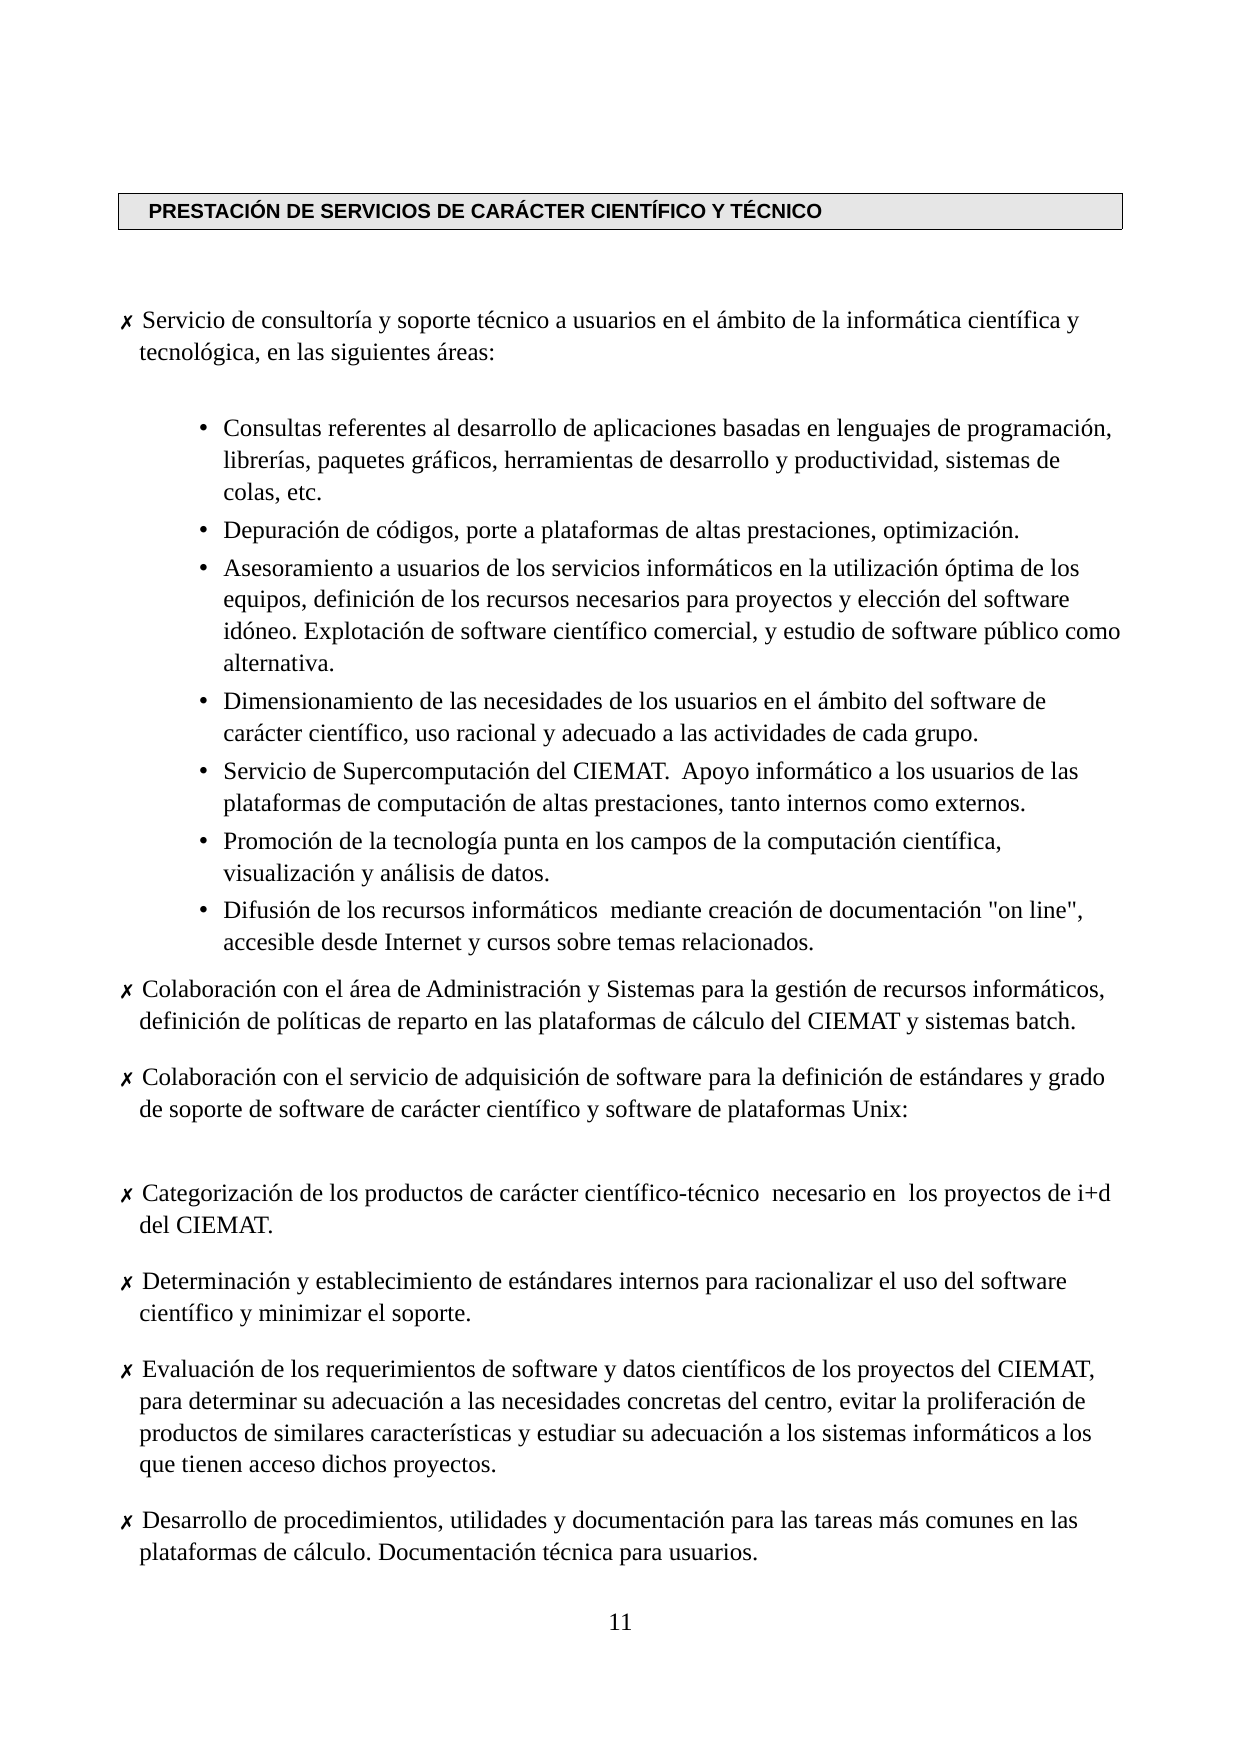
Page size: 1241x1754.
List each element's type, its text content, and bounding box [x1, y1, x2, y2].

list Consultas referentes al desarrollo de aplicaciones basadas en lenguajes de programación, librerías, paquetes gráficos, herramientas de desarrollo y productividad, sistemas de colas, etc. [199, 413, 1122, 506]
list Asesoramiento a usuarios de los servicios informáticos en la utilización óptima de los equipos, definición de los recursos necesarios para proyectos y elección del software idóneo. Explotación de software científico comercial, y estudio de software público como alternativa. [199, 553, 1122, 677]
list Difusión de los recursos informáticos mediante creación de documentación "on line", accesible desde Internet y cursos sobre temas relacionados. [199, 896, 1122, 956]
list Determinación y establecimiento de estándares internos para racionalizar el uso del software científico y minimizar el soporte. [121, 1266, 1122, 1327]
list Evaluación de los requerimientos de software y datos científicos de los proyectos del CIEMAT, para determinar su adecuación a las necesidades concretas del centro, evitar la proliferación de productos de similares características y estudiar su adecuación a los sistemas informáticos a los que tienen acceso dichos proyectos. [121, 1354, 1122, 1478]
list Servicio de Supercomputación del CIEMAT. Apoyo informático a los usuarios de las plataformas de computación de altas prestaciones, tanto internos como externos. [199, 756, 1122, 817]
list Desarrollo de procedimientos, utilidades y documentación para las tareas más comunes en las plataformas de cálculo. Documentación técnica para usuarios. [121, 1505, 1122, 1566]
list Promoción de la tecnología punta en los campos de la computación científica, visualización y análisis de datos. [199, 826, 1122, 886]
list Colaboración con el servicio de adquisición de software para la definición de estándares y grado de soporte de software de carácter científico y software de plataformas Unix: [121, 1062, 1122, 1123]
list Servicio de consultoría y soporte técnico a usuarios en el ámbito de la informática científica y tecnológica, en las siguientes áreas: [121, 306, 1122, 366]
list Depuración de códigos, porte a plataformas de altas prestaciones, optimización. [199, 515, 1122, 543]
list Dimensionamiento de las necesidades de los usuarios en el ámbito del software de carácter científico, uso racional y adecuado a las actividades de cada grupo. [199, 686, 1122, 747]
list Colaboración con el área de Administración y Sistemas para la gestión de recursos informáticos, definición de políticas de reparto en las plataformas de cálculo del CIEMAT y sistemas batch. [121, 974, 1122, 1035]
list Categorización de los productos de carácter científico-técnico necesario en los proyectos de i+d del CIEMAT. [121, 1178, 1122, 1239]
subtitle PRESTACIÓN DE SERVICIOS DE CARÁCTER CIENTÍFICO Y TÉCNICO [119, 194, 1122, 229]
